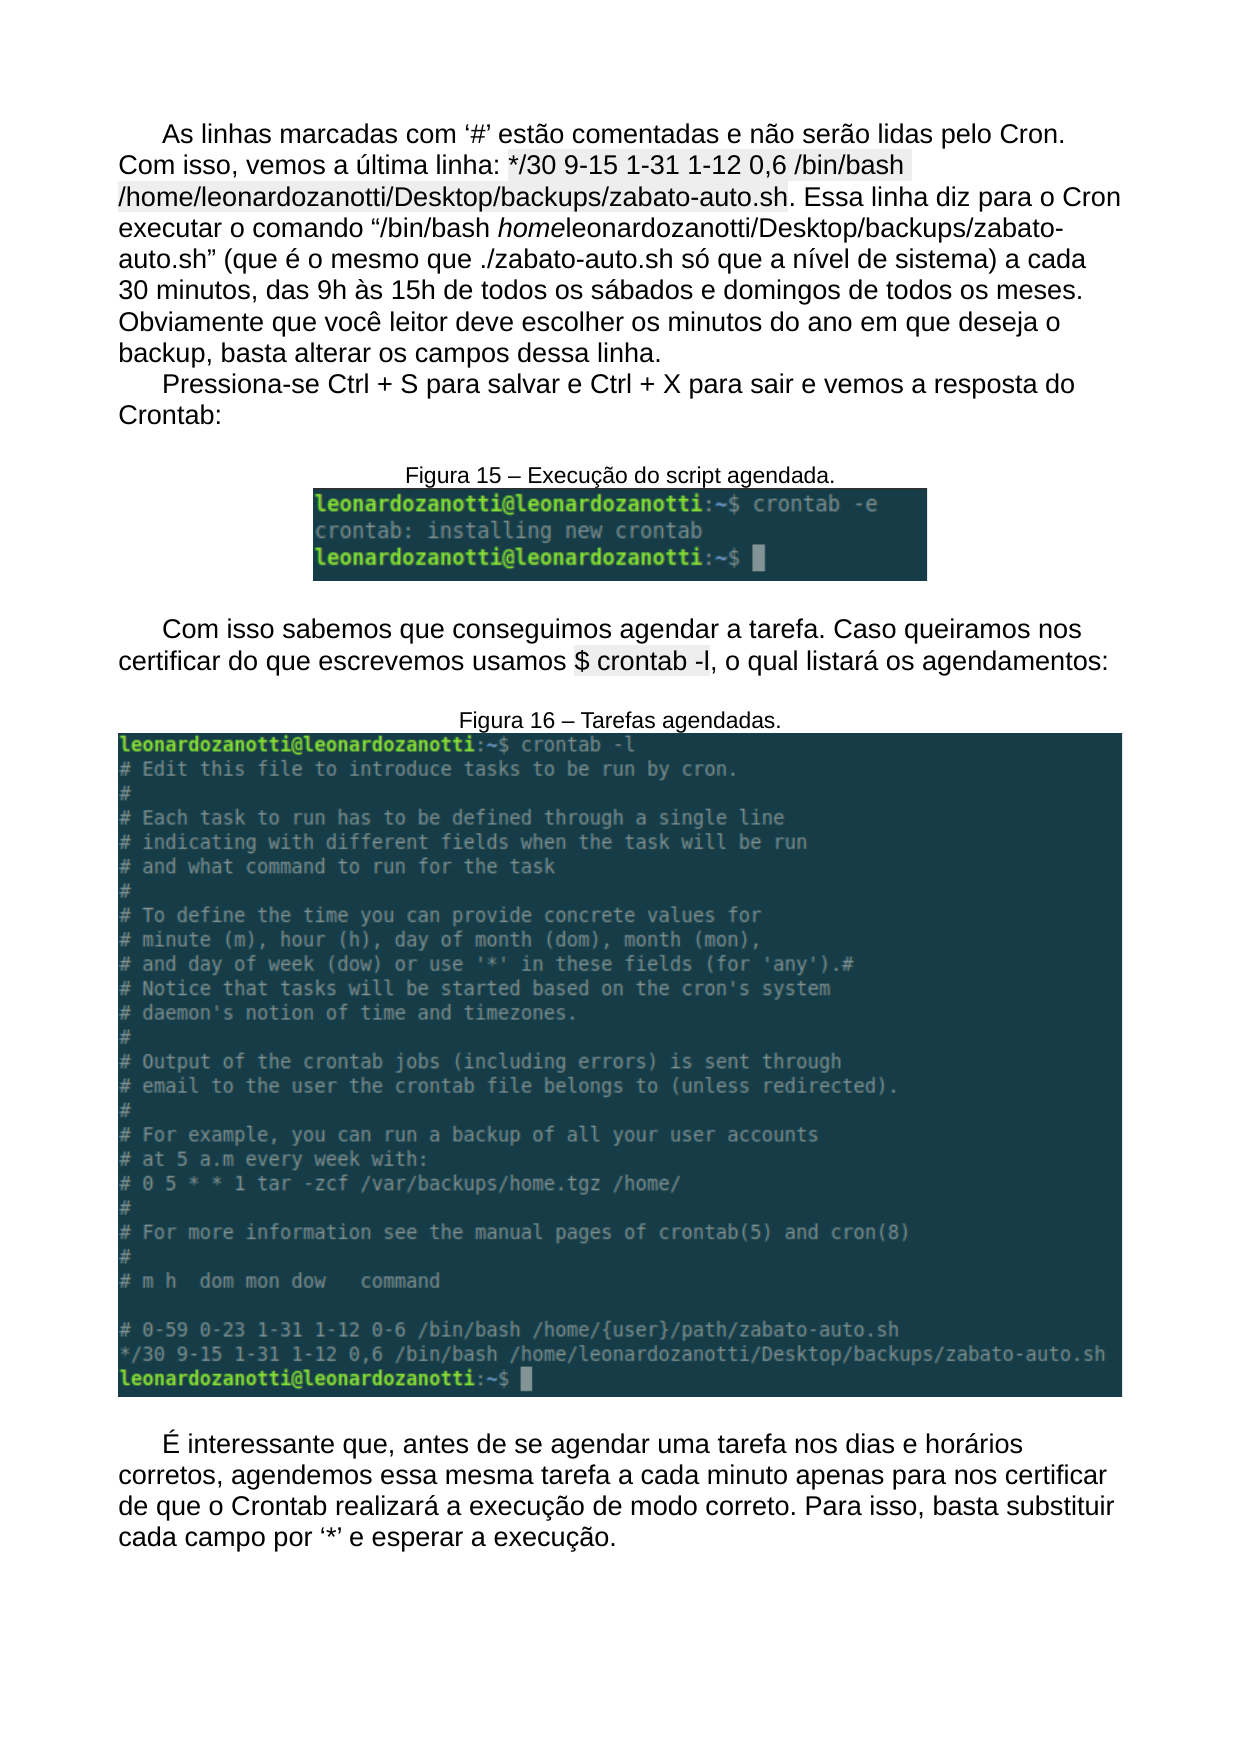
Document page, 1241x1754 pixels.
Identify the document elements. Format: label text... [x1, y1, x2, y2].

text Figura 16 – Tarefas agendadas. [118, 707, 1122, 733]
text Com isso sabemos que conseguimos agendar a tarefa. Caso queiramos nos certificar do que escrevemos usamos $ crontab -l, o qual listará os agendamentos: [118, 613, 1122, 676]
text Figura 15 – Execução do script agendada. [118, 462, 1122, 488]
text Pressiona-se Ctrl + S para salvar e Ctrl + X para sair e vemos a resposta do Crontab: [118, 368, 1122, 431]
picture [118, 733, 1123, 1397]
picture [313, 488, 928, 581]
text É interessante que, antes de se agendar uma tarefa nos dias e horários corretos, agendemos essa mesma tarefa a cada minuto apenas para nos certificar de que o Crontab realizará a execução de modo correto. Para isso, basta substituir cada campo por ‘*’ e esperar a execução. [118, 1428, 1122, 1553]
text As linhas marcadas com ‘#’ estão comentadas e não serão lidas pelo Cron. Com isso, vemos a última linha: */30 9-15 1-31 1-12 0,6 /bin/bash /home/leonardozanotti/Desktop/backups/zabato-auto.sh. Essa linha diz para o Cron executar o comando “/bin/bash homeleonardozanotti/Desktop/backups/zabato-auto.sh” (que é o mesmo que ./zabato-auto.sh só que a nível de sistema) a cada 30 minutos, das 9h às 15h de todos os sábados e domingos de todos os meses. Obviamente que você leitor deve escolher os minutos do ano em que deseja o backup, basta alterar os campos dessa linha. [118, 118, 1122, 368]
